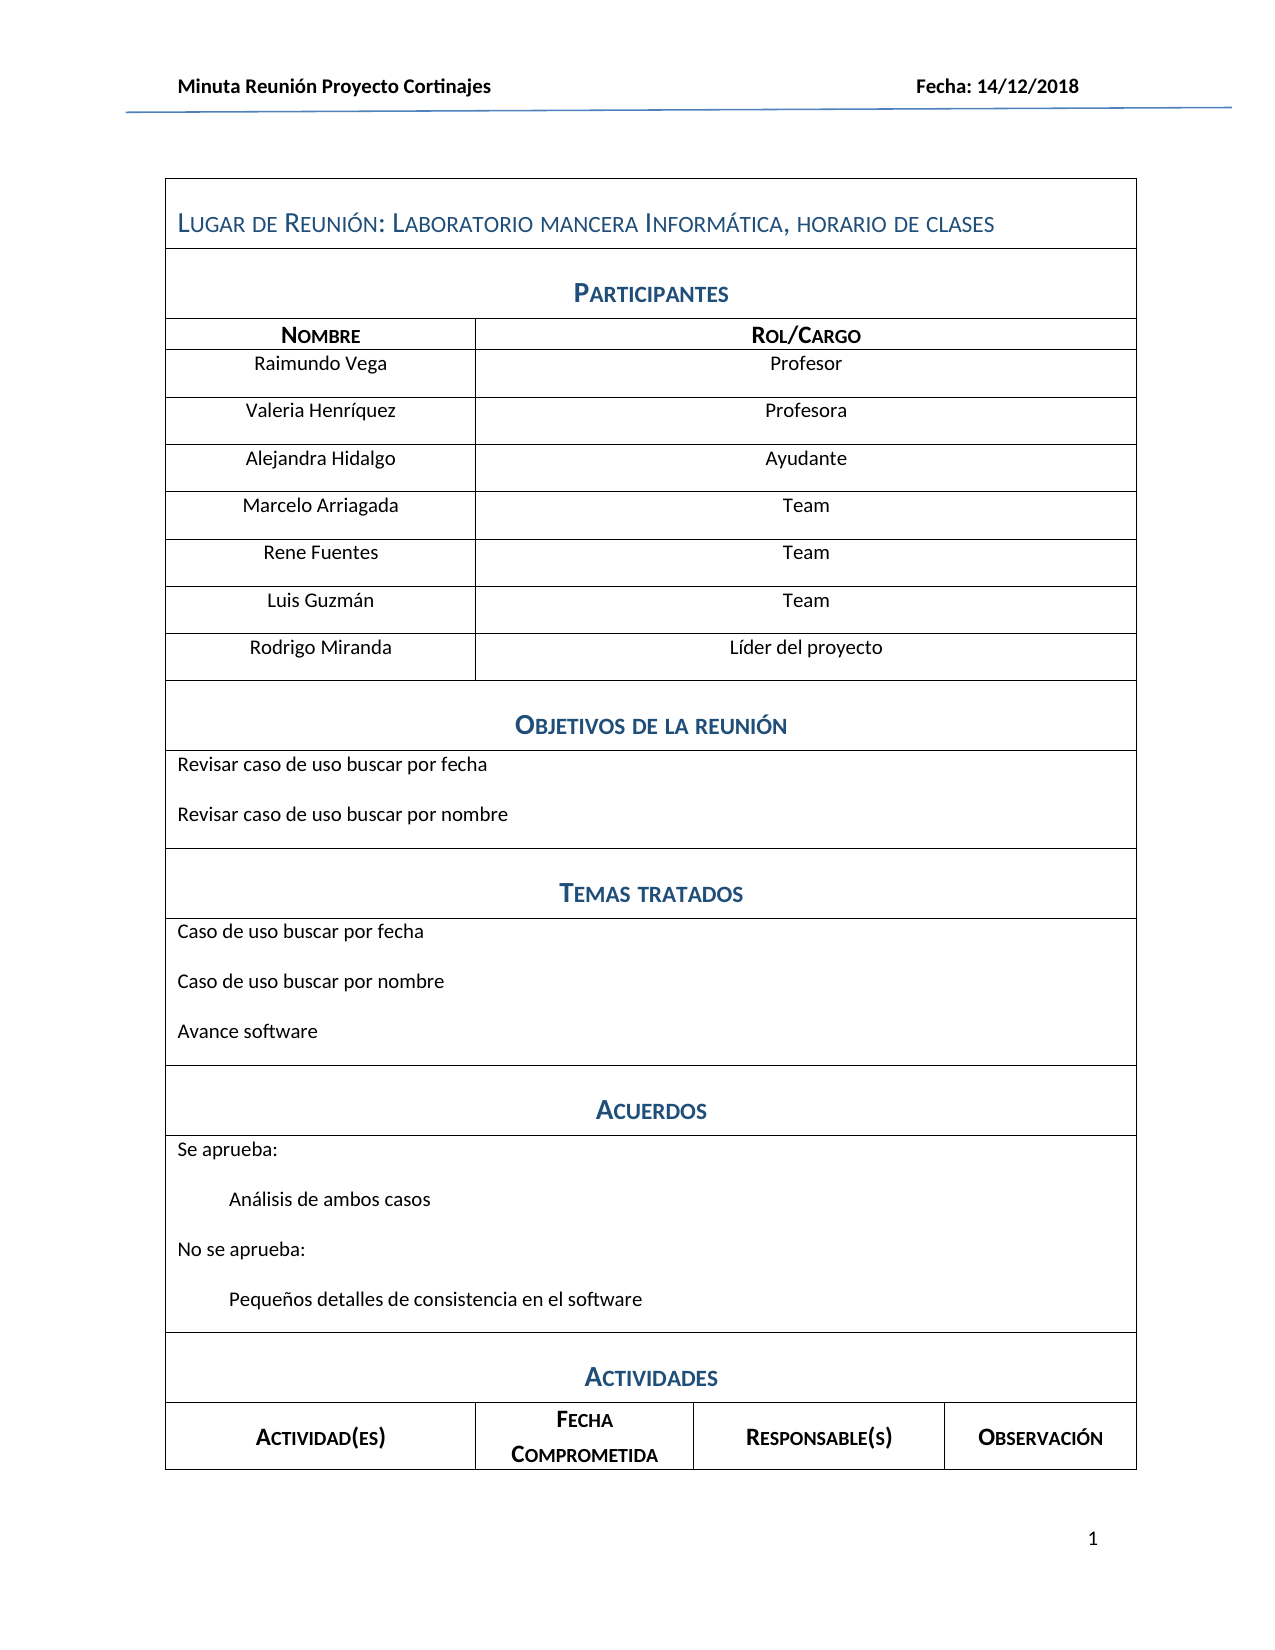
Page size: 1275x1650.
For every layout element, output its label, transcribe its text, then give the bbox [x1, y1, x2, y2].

table_cell Valeria Henríquez [166, 398, 475, 444]
table_cell Participantes [166, 249, 1136, 318]
table_cell Objetivos de la reunión [166, 681, 1136, 750]
table_cell Rol/Cargo [476, 319, 1136, 349]
table_header Lugar de Reunión: Laboratorio mancera Informática, horario de clases [166, 179, 1136, 248]
table_cell Team [476, 540, 1136, 586]
table_cell Team [476, 587, 1136, 633]
table_cell Observación [945, 1403, 1136, 1469]
table_cell Líder del proyecto [476, 634, 1136, 680]
table_cell Se aprueba: Análisis de ambos casos No se aprueba: Pequeños detalles de consistencia en el software [166, 1136, 1136, 1332]
table_cell Rene Fuentes [166, 540, 475, 586]
table_cell Ayudante [476, 445, 1136, 491]
table_cell Actividades [166, 1333, 1136, 1402]
table_cell Raimundo Vega [166, 350, 475, 397]
table_cell Nombre [166, 319, 475, 349]
table_cell Acuerdos [166, 1066, 1136, 1135]
table_cell Rodrigo Miranda [166, 634, 475, 680]
table_cell Caso de uso buscar por fecha Caso de uso buscar por nombre Avance software [166, 919, 1136, 1065]
table_cell Alejandra Hidalgo [166, 445, 475, 491]
table_cell Fecha Comprometida [476, 1403, 693, 1469]
table_cell Revisar caso de uso buscar por fecha Revisar caso de uso buscar por nombre [166, 751, 1136, 848]
table_cell Responsable(s) [694, 1403, 944, 1469]
table_cell Marcelo Arriagada [166, 492, 475, 538]
table_cell Team [476, 492, 1136, 538]
table_cell Luis Guzmán [166, 587, 475, 633]
table_cell Actividad(es) [166, 1403, 475, 1469]
table_cell Temas tratados [166, 849, 1136, 918]
table_cell Profesora [476, 398, 1136, 444]
table_cell Profesor [476, 350, 1136, 397]
